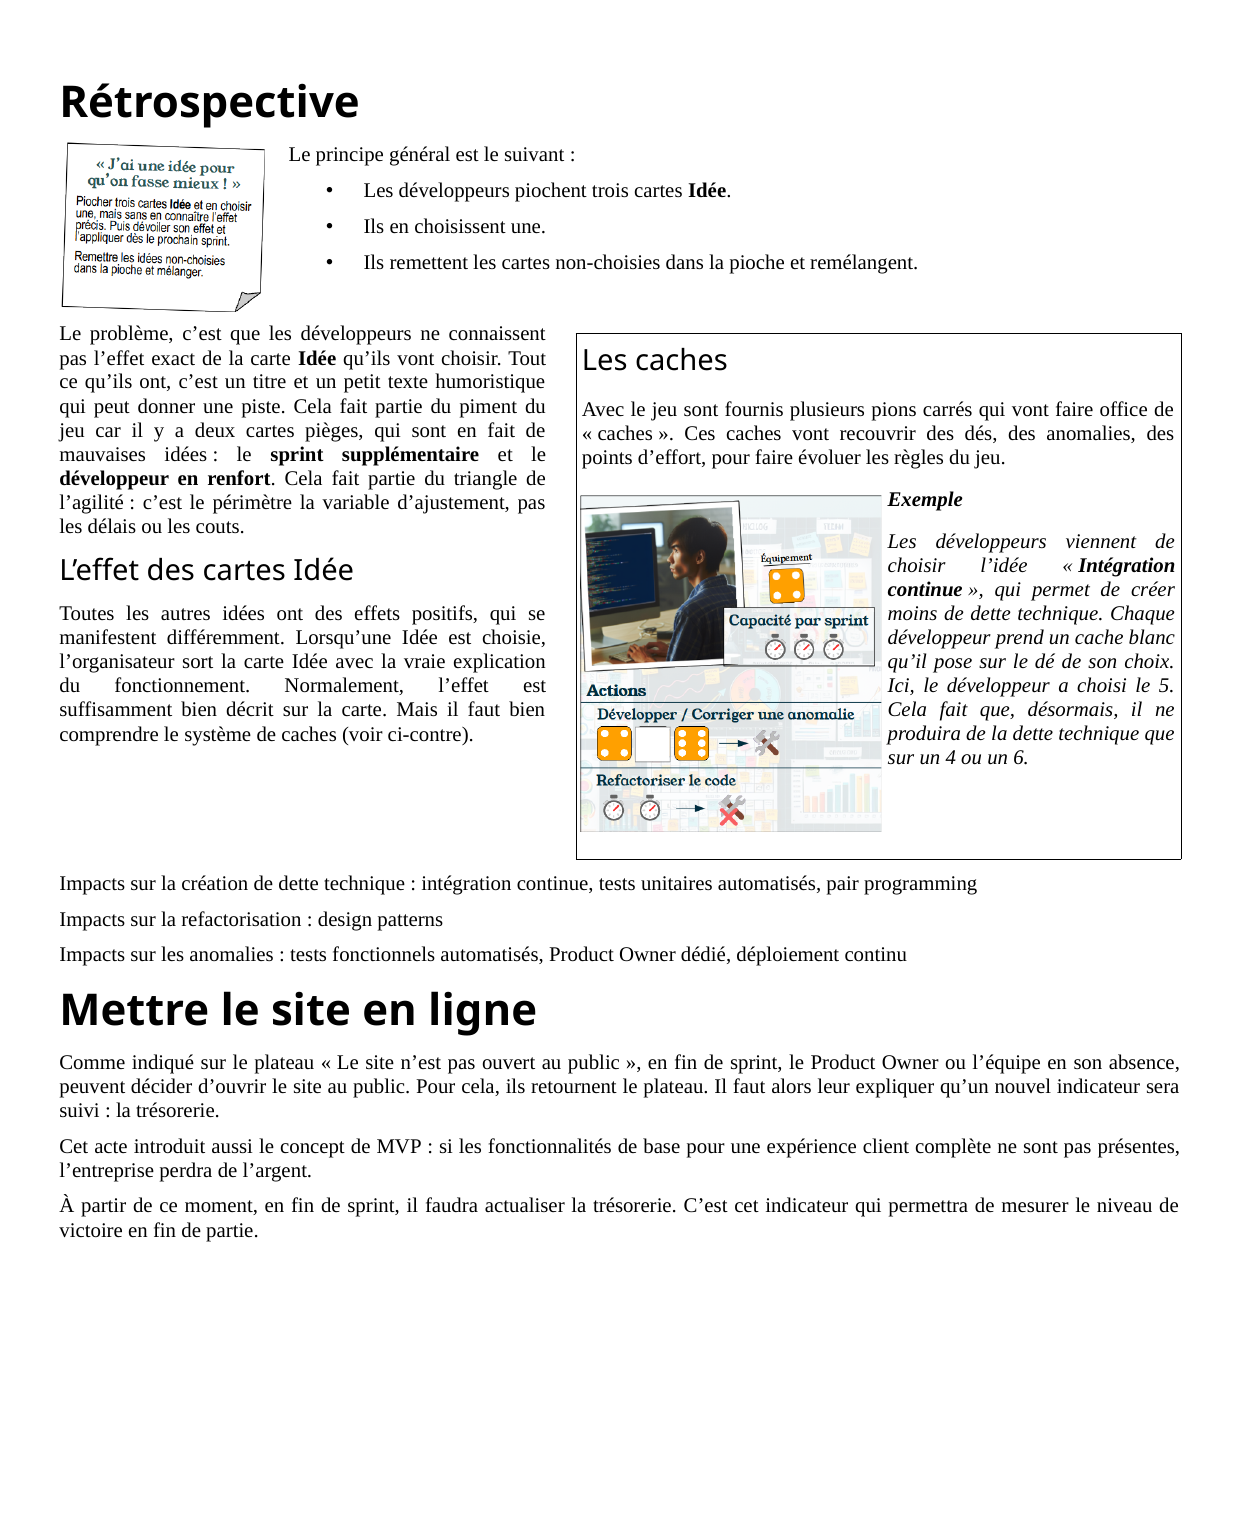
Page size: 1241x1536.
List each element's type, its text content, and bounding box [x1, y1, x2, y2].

text Impacts sur la refactorisation : design patterns [59, 907, 1181, 931]
list Ils remettent les cartes non-choisies dans la pioche et remélangent. [265, 250, 1181, 274]
text Le principe général est le suivant : [265, 142, 1181, 166]
text Mettre le site en ligne [59, 978, 1181, 1038]
text Exemple [577, 481, 1181, 517]
text Avec le jeu sont fournis plusieurs pions carrés qui vont faire office de « caches ». Ces caches vont recouvrir des dés, des anomalies, des points d’effort, pour faire évoluer les règles du jeu. [577, 391, 1181, 475]
text Les développeurs viennent de choisir l’idée « Intégration continue », qui permet de créer moins de dette technique. Chaque développeur prend un cache blanc qu’il pose sur le dé de son choix. Ici, le développeur a choisi le 5. Cela fait que, désormais, il ne produira de la dette technique que sur un 4 ou un 6. [882, 522, 1181, 775]
text Cet acte introduit aussi le concept de MVP : si les fonctionnalités de base pour une expérience client complète ne sont pas présentes, l’entreprise perdra de l’argent. [59, 1133, 1181, 1182]
text Les caches [577, 334, 1181, 385]
list Ils en choisissent une. [265, 214, 1181, 238]
text Comme indiqué sur le plateau « Le site n’est pas ouvert au public », en fin de sprint, le Product Owner ou l’équipe en son absence, peuvent décider d’ouvrir le site au public. Pour cela, ils retournent le plateau. Il faut alors leur expliquer qu’un nouvel indicateur sera suivi : la trésorerie. [59, 1049, 1181, 1122]
text L’effet des cartes Idée [59, 550, 546, 589]
picture [580, 495, 882, 832]
picture [61, 142, 265, 312]
text Impacts sur les anomalies : tests fonctionnels automatisés, Product Owner dédié, déploiement continu [59, 942, 1181, 966]
text Toutes les autres idées ont des effets positifs, qui se manifestent différemment. Lorsqu’une Idée est choisie, l’organisateur sort la carte Idée avec la vraie explication du fonctionnement. Normalement, l’effet est suffisamment bien décrit sur la carte. Mais il faut bien comprendre le système de caches (voir ci-contre). [59, 601, 546, 746]
text Impacts sur la création de dette technique : intégration continue, tests unitaires automatisés, pair programming [59, 871, 1181, 895]
list Les développeurs piochent trois cartes Idée. [265, 178, 1181, 202]
text Rétrospective [59, 71, 1181, 130]
text À partir de ce moment, en fin de sprint, il faudra actualiser la trésorerie. C’est cet indicateur qui permettra de mesurer le niveau de victoire en fin de partie. [59, 1193, 1181, 1242]
text Le problème, c’est que les développeurs ne connaissent pas l’effet exact de la carte Idée qu’ils vont choisir. Tout ce qu’ils ont, c’est un titre et un petit texte humoristique qui peut donner une piste. Cela fait partie du piment du jeu car il y a deux cartes pièges, qui sont en fait de mauvaises idées : le sprint supplémentaire et le développeur en renfort. Cela fait partie du triangle de l’agilité : c’est le périmètre la variable d’ajustement, pas les délais ou les couts. [59, 321, 546, 538]
